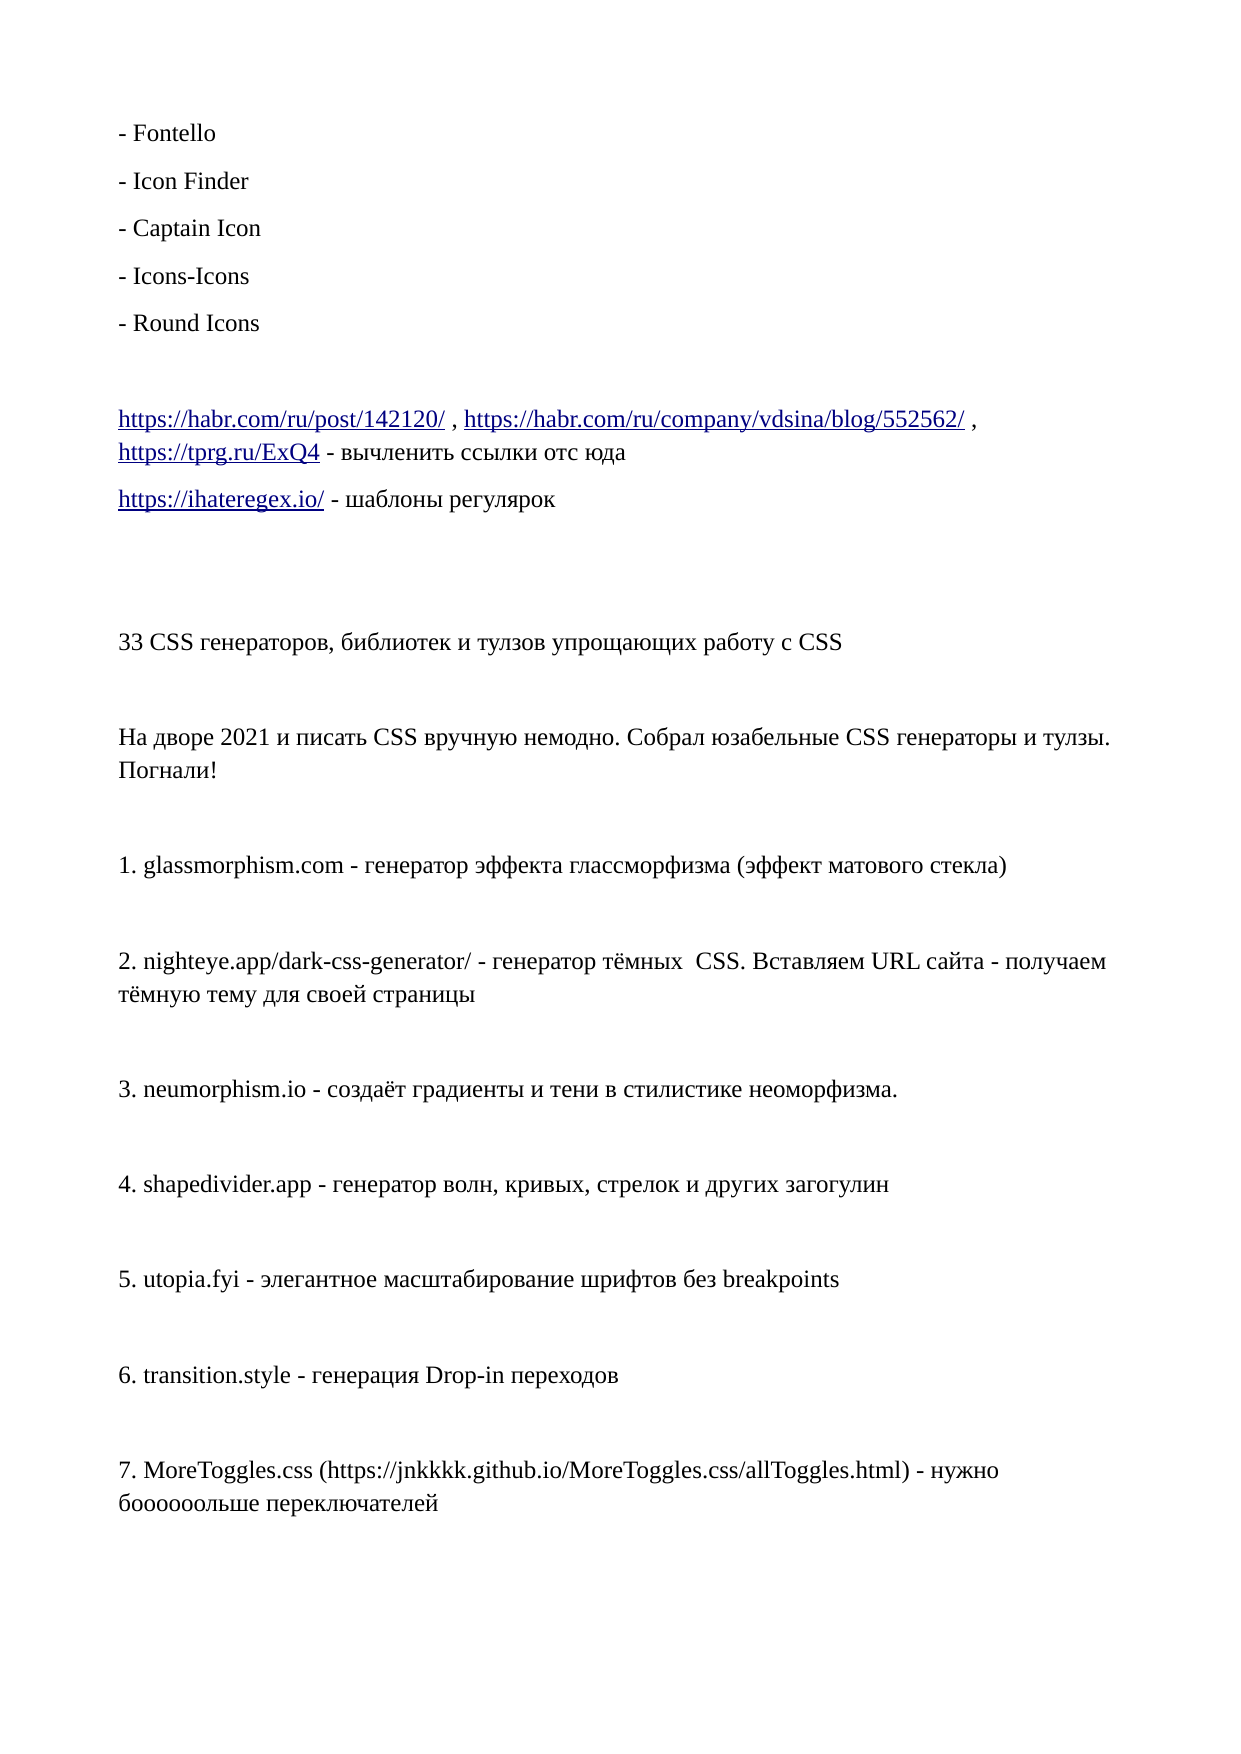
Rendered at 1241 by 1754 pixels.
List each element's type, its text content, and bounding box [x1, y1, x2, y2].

text - Round Icons [118, 308, 1122, 337]
text 6. transition.style - генерация Drop-in переходов [118, 1360, 1122, 1388]
text На дворе 2021 и писать CSS вручную немодно. Собрал юзабельные CSS генераторы и тулзы. Погнали! [118, 722, 1122, 784]
text 1. glassmorphism.com - генератор эффекта глассморфизма (эффект матового стекла) [118, 851, 1122, 879]
text - Icons-Icons [118, 261, 1122, 290]
text - Icon Finder [118, 166, 1122, 194]
text - Captain Icon [118, 213, 1122, 242]
text https://ihateregex.io/ - шаблоны регулярок [118, 484, 1122, 513]
text 2. nighteye.app/dark-css-generator/ - генератор тёмных CSS. Вставляем URL сайта - получаем тёмную тему для своей страницы [118, 946, 1122, 1008]
text 5. utopia.fyi - элегантное масштабирование шрифтов без breakpoints [118, 1264, 1122, 1293]
text 33 CSS генераторов, библиотек и тулзов упрощающих работу с CSS [118, 627, 1122, 656]
text 4. shapedivider.app - генератор волн, кривых, стрелок и других загогулин [118, 1169, 1122, 1198]
text https://habr.com/ru/post/142120/ , https://habr.com/ru/company/vdsina/blog/552562/ , https://tprg.ru/ExQ4 - вычленить ссылки отс юда [118, 404, 1122, 466]
text - Fontello [118, 118, 1122, 147]
text 3. neumorphism.io - создаёт градиенты и тени в стилистике неоморфизма. [118, 1074, 1122, 1103]
text 7. MoreToggles.css (https://jnkkkk.github.io/MoreToggles.css/allToggles.html) - нужно боооооольше переключателей [118, 1455, 1122, 1517]
